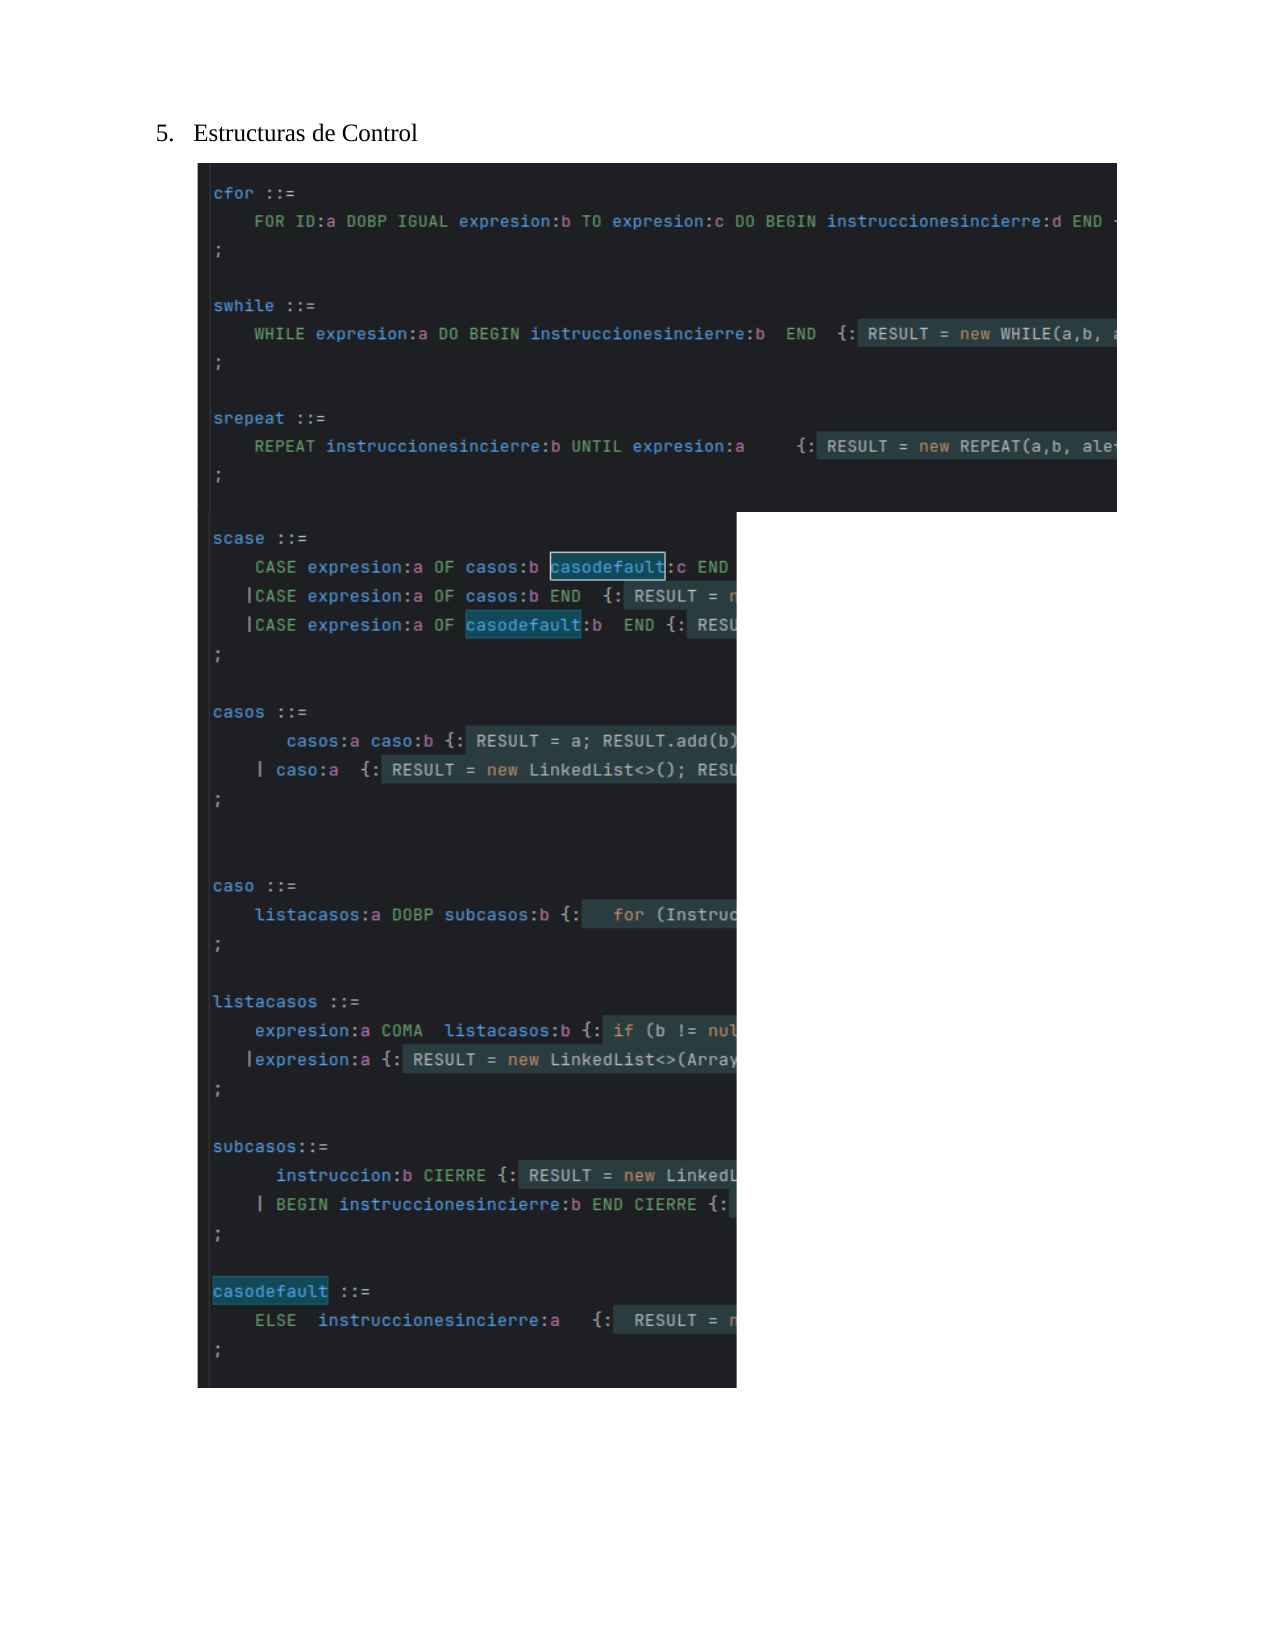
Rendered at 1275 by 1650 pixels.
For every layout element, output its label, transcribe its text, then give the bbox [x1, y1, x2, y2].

list Estructuras de Control [156, 118, 1157, 147]
picture [197, 163, 1117, 1388]
